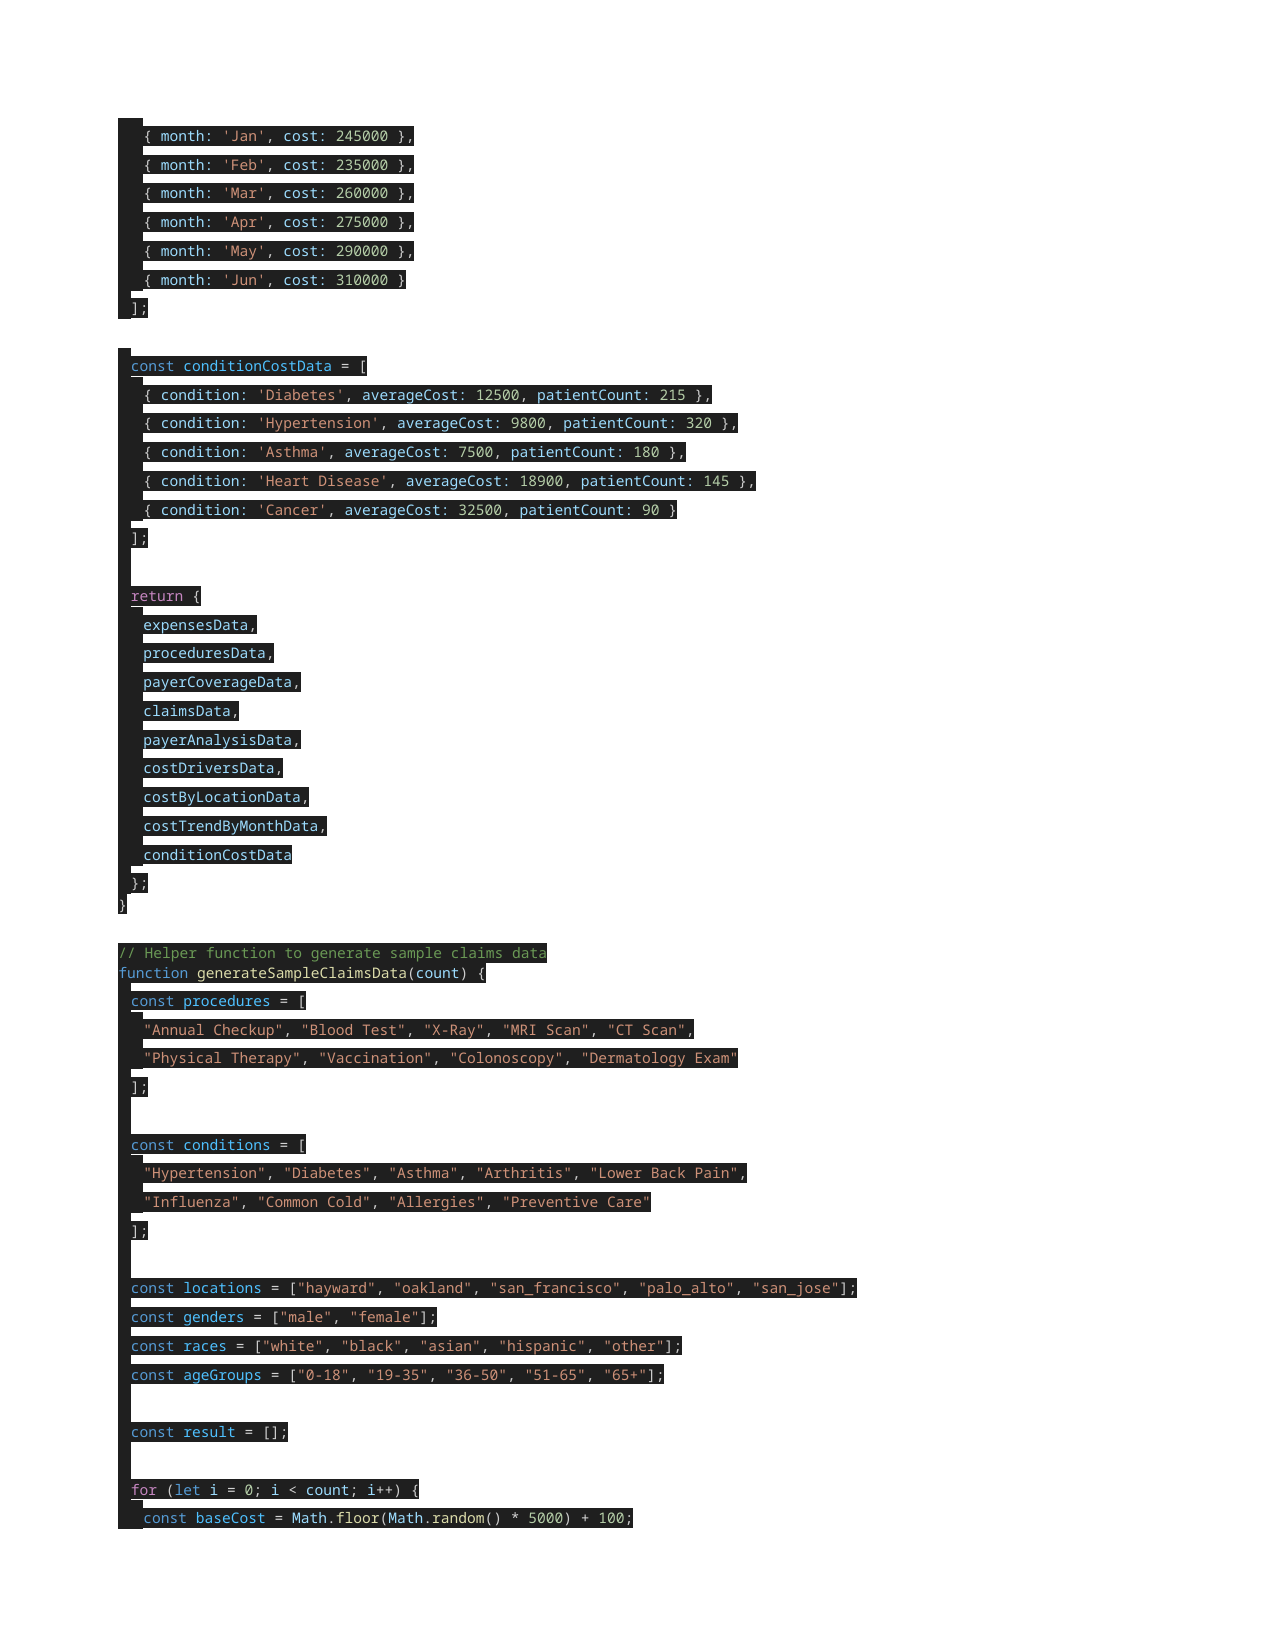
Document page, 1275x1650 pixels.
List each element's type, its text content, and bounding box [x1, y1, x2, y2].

text const conditionCostData = [ [118, 348, 1157, 377]
text ]; [118, 1213, 1157, 1242]
text { condition: 'Hypertension', averageCost: 9800, patientCount: 320 }, [118, 406, 1157, 434]
text payerCoverageData, [118, 664, 1157, 693]
text claimsData, [118, 693, 1157, 722]
text const locations = ["hayward", "oakland", "san_francisco", "palo_alto", "san_jose"]; [118, 1270, 1157, 1299]
text { month: 'Mar', cost: 260000 }, [118, 176, 1157, 204]
text const ageGroups = ["0-18", "19-35", "36-50", "51-65", "65+"]; [118, 1357, 1157, 1385]
text payerAnalysisData, [118, 722, 1157, 751]
text { condition: 'Asthma', averageCost: 7500, patientCount: 180 }, [118, 434, 1157, 463]
text return { [118, 578, 1157, 607]
text { month: 'May', cost: 290000 }, [118, 233, 1157, 262]
text } [118, 894, 1157, 914]
text "Annual Checkup", "Blood Test", "X-Ray", "MRI Scan", "CT Scan", [118, 1012, 1157, 1040]
text const genders = ["male", "female"]; [118, 1299, 1157, 1328]
text conditionCostData [118, 837, 1157, 866]
text const result = []; [118, 1414, 1157, 1443]
text proceduresData, [118, 636, 1157, 664]
text function generateSampleClaimsData(count) { [118, 963, 1157, 983]
text ]; [118, 521, 1157, 549]
text costDriversData, [118, 751, 1157, 779]
text // Helper function to generate sample claims data [118, 943, 1157, 963]
text const races = ["white", "black", "asian", "hispanic", "other"]; [118, 1328, 1157, 1357]
text }; [118, 866, 1157, 894]
text const conditions = [ [118, 1127, 1157, 1155]
text costTrendByMonthData, [118, 808, 1157, 837]
text "Hypertension", "Diabetes", "Asthma", "Arthritis", "Lower Back Pain", [118, 1155, 1157, 1184]
text { month: 'Apr', cost: 275000 }, [118, 204, 1157, 233]
text { condition: 'Diabetes', averageCost: 12500, patientCount: 215 }, [118, 377, 1157, 406]
text "Influenza", "Common Cold", "Allergies", "Preventive Care" [118, 1184, 1157, 1213]
text { month: 'Feb', cost: 235000 }, [118, 147, 1157, 176]
text expensesData, [118, 607, 1157, 636]
text { condition: 'Cancer', averageCost: 32500, patientCount: 90 } [118, 492, 1157, 521]
text "Physical Therapy", "Vaccination", "Colonoscopy", "Dermatology Exam" [118, 1040, 1157, 1069]
text { condition: 'Heart Disease', averageCost: 18900, patientCount: 145 }, [118, 463, 1157, 492]
text { month: 'Jan', cost: 245000 }, [118, 118, 1157, 147]
text costByLocationData, [118, 779, 1157, 808]
text ]; [118, 291, 1157, 319]
text for (let i = 0; i < count; i++) { [118, 1472, 1157, 1500]
text const baseCost = Math.floor(Math.random() * 5000) + 100; [118, 1500, 1157, 1529]
text ]; [118, 1069, 1157, 1098]
text const procedures = [ [118, 983, 1157, 1012]
text { month: 'Jun', cost: 310000 } [118, 262, 1157, 291]
